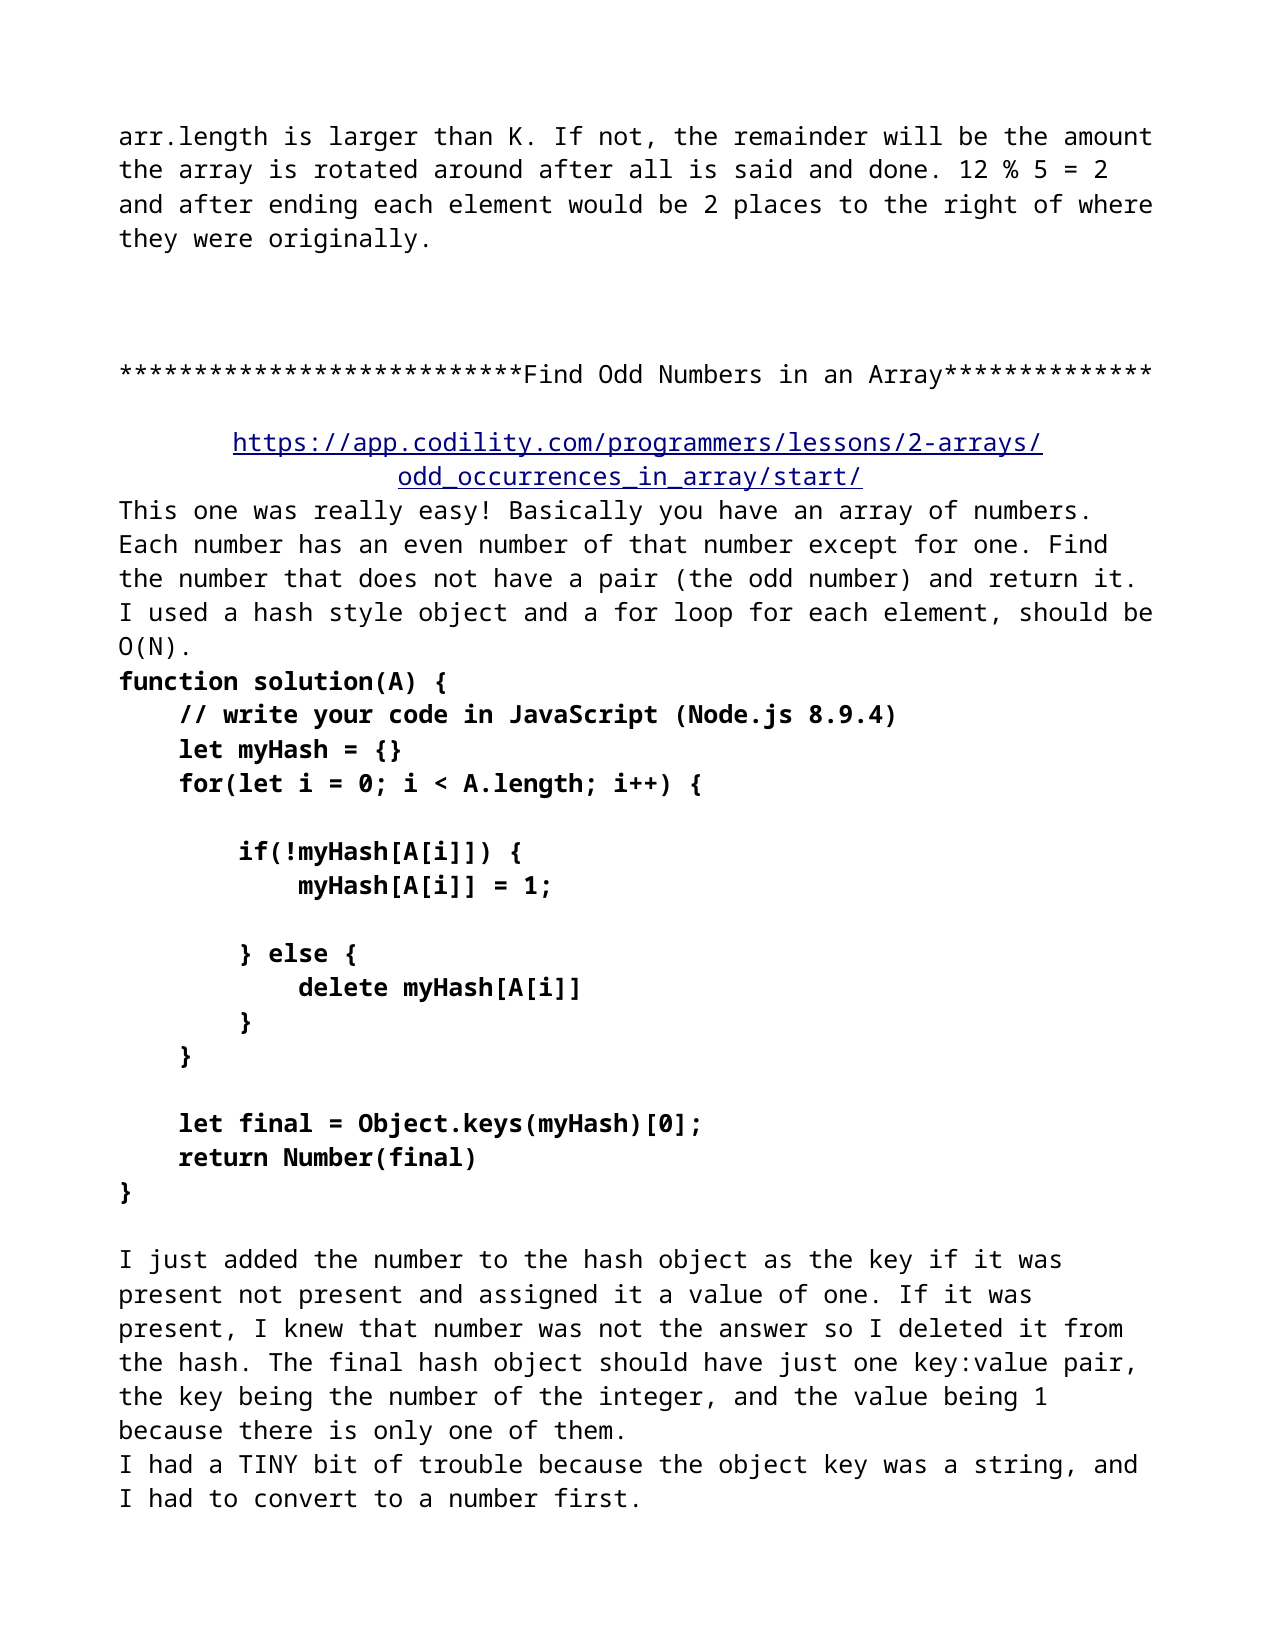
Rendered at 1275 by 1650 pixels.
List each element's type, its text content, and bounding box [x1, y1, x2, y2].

text This one was really easy! Basically you have an array of numbers. Each number has an even number of that number except for one. Find the number that does not have a pair (the odd number) and return it. [118, 493, 1157, 595]
text if(!myHash[A[i]]) { [118, 833, 1157, 867]
text } [118, 1174, 1157, 1208]
text delete myHash[A[i]] [118, 970, 1157, 1004]
text arr.length is larger than K. If not, the remainder will be the amount the array is rotated around after all is said and done. 12 % 5 = 2 and after ending each element would be 2 places to the right of where they were originally. [118, 118, 1157, 254]
text let myHash = {} [118, 731, 1157, 765]
text I had a TINY bit of trouble because the object key was a string, and I had to convert to a number first. [118, 1447, 1157, 1515]
text for(let i = 0; i < A.length; i++) { [118, 765, 1157, 799]
text function solution(A) { [118, 663, 1157, 697]
text I just added the number to the hash object as the key if it was present not present and assigned it a value of one. If it was present, I knew that number was not the answer so I deleted it from the hash. The final hash object should have just one key:value pair, the key being the number of the integer, and the value being 1 because there is only one of them. [118, 1242, 1157, 1447]
text // write your code in JavaScript (Node.js 8.9.4) [118, 697, 1157, 731]
text } [118, 1004, 1157, 1038]
text https://app.codility.com/programmers/lessons/2-arrays/odd_occurrences_in_array/start/ [118, 425, 1157, 493]
text I used a hash style object and a for loop for each element, should be O(N). [118, 595, 1157, 663]
text } [118, 1038, 1157, 1072]
text myHash[A[i]] = 1; [118, 867, 1157, 902]
text ***************************Find Odd Numbers in an Array************** [118, 357, 1157, 391]
text return Number(final) [118, 1140, 1157, 1174]
text let final = Object.keys(myHash)[0]; [118, 1106, 1157, 1140]
text } else { [118, 936, 1157, 970]
